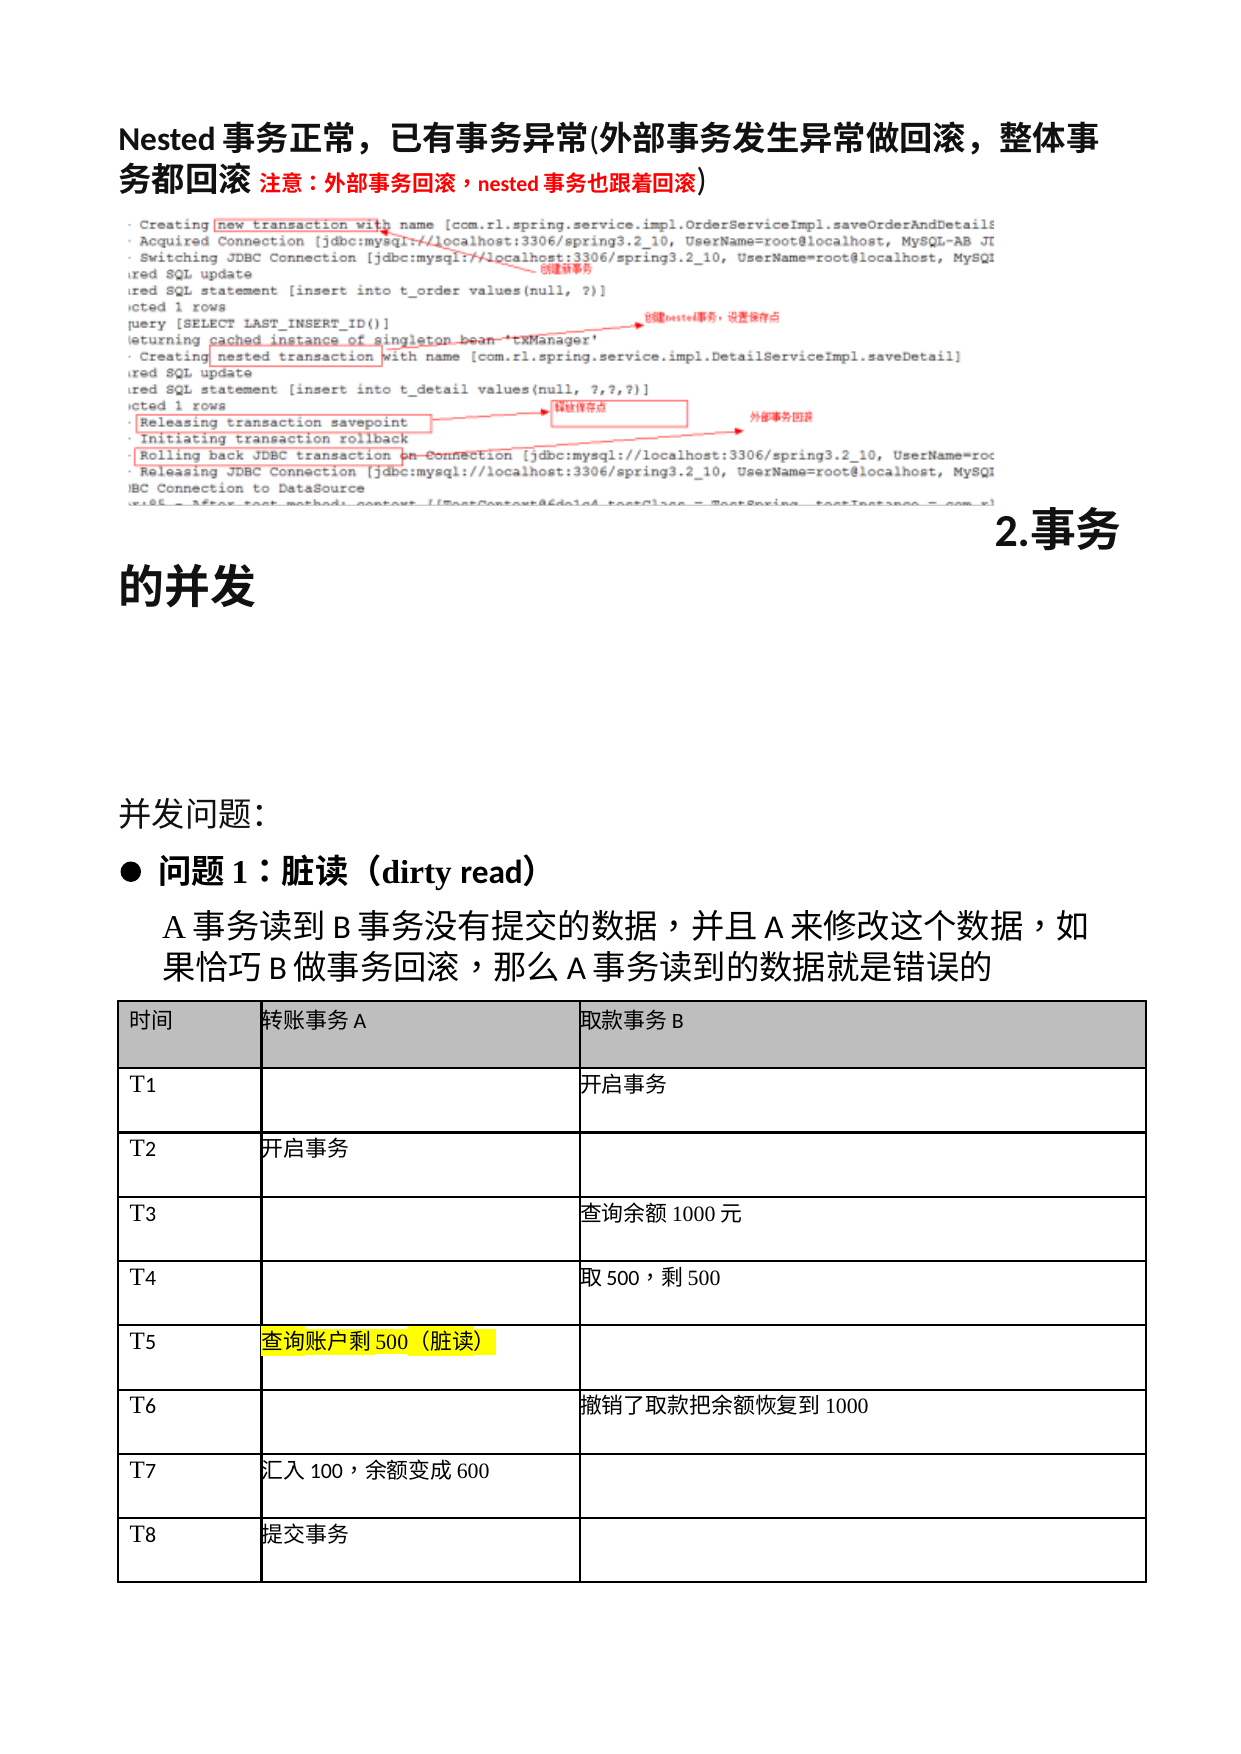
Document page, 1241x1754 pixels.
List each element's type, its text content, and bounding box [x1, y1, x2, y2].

table_header 时间 [119, 1002, 260, 1067]
table_cell T8 [119, 1519, 260, 1581]
table_cell [263, 1198, 579, 1260]
picture [128, 215, 995, 507]
table_cell T5 [119, 1326, 260, 1388]
table_cell [263, 1069, 579, 1131]
table_cell T1 [119, 1069, 260, 1131]
table_cell 开启事务 [263, 1134, 579, 1196]
table_cell 查询余额1000元 [581, 1198, 1145, 1260]
table_cell 取500，剩500 [581, 1262, 1145, 1324]
table_header 取款事务B [581, 1002, 1145, 1067]
table_cell T2 [119, 1134, 260, 1196]
table_cell 汇入100，余额变成600 [263, 1455, 579, 1517]
table_cell 查询账户剩500（脏读） [263, 1326, 579, 1388]
table_cell [581, 1134, 1145, 1196]
table_cell T4 [119, 1262, 260, 1324]
text 并发问题： [118, 787, 1122, 836]
table_cell [263, 1391, 579, 1453]
table_cell [581, 1326, 1145, 1388]
text l问题1：脏读（dirty read） [118, 848, 1122, 893]
table_cell [581, 1519, 1145, 1581]
table_cell [263, 1262, 579, 1324]
text Nested事务正常，已有事务异常(外部事务发生异常做回滚，整体事务都回滚 注意：外部事务回滚，nested事务也跟着回滚) [118, 118, 1122, 199]
table_cell 提交事务 [263, 1519, 579, 1581]
subtitle 2.事务的并发 [118, 493, 1122, 615]
table_cell T3 [119, 1198, 260, 1260]
table_cell T7 [119, 1455, 260, 1517]
table_cell 开启事务 [581, 1069, 1145, 1131]
table_cell 撤销了取款把余额恢复到1000 [581, 1391, 1145, 1453]
table_cell T6 [119, 1391, 260, 1453]
table_header 转账事务A [263, 1002, 579, 1067]
text A事务读到B事务没有提交的数据，并且A来修改这个数据，如果恰巧B做事务回滚，那么A事务读到的数据就是错误的 [162, 906, 1122, 987]
table_cell [581, 1455, 1145, 1517]
